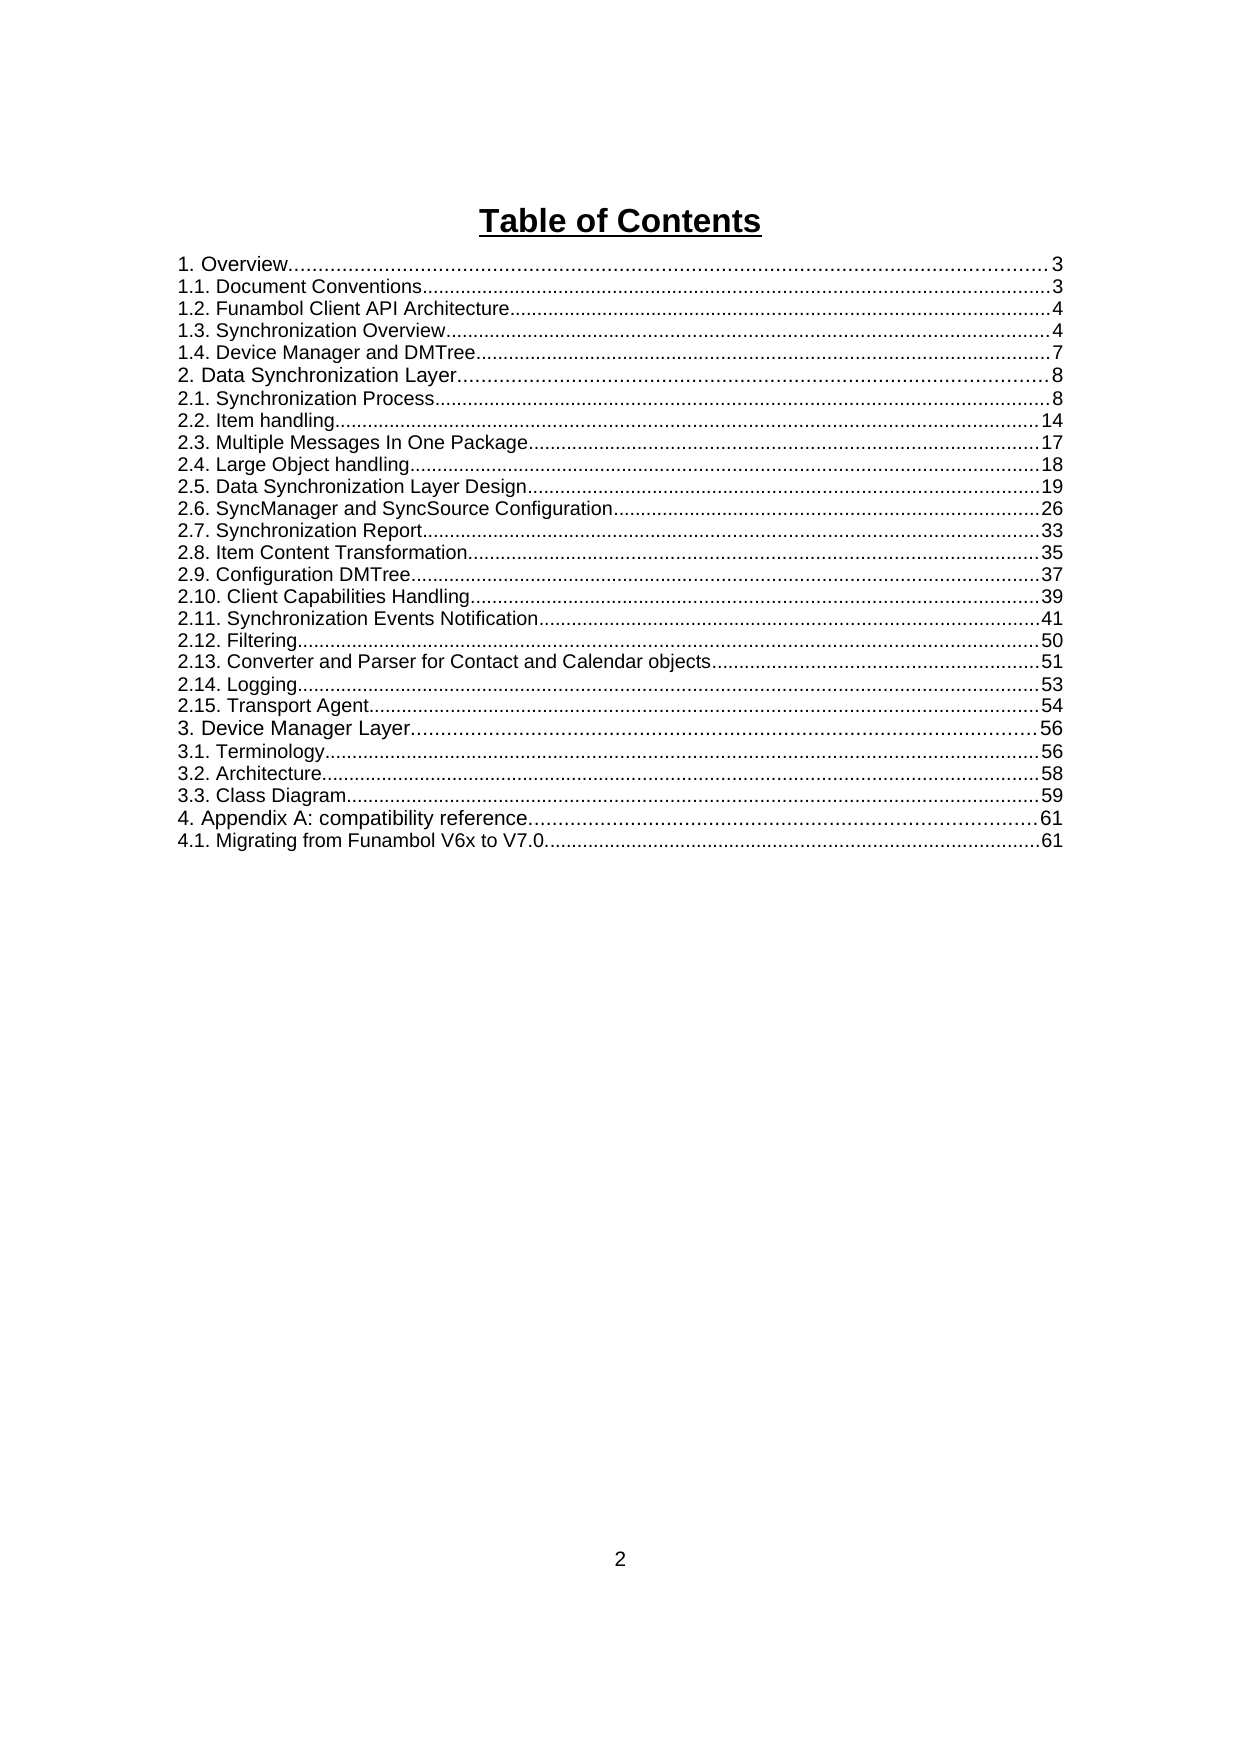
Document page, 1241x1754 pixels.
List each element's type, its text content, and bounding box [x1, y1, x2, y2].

text 1.3. Synchronization Overview 4 [177, 320, 1063, 342]
text 2.4. Large Object handling 18 [177, 453, 1063, 475]
text 3.3. Class Diagram 59 [177, 784, 1063, 806]
text 3. Device Manager Layer 56 [177, 717, 1063, 740]
text 2.14. Logging 53 [177, 673, 1063, 695]
text 1.4. Device Manager and DMTree 7 [177, 342, 1063, 364]
text 2.13. Converter and Parser for Contact and Calendar objects 51 [177, 651, 1063, 673]
text 1.2. Funambol Client API Architecture 4 [177, 298, 1063, 320]
text 3.2. Architecture 58 [177, 762, 1063, 784]
text 3.1. Terminology 56 [177, 740, 1063, 762]
text 2.7. Synchronization Report 33 [177, 519, 1063, 541]
text 2.11. Synchronization Events Notification 41 [177, 607, 1063, 629]
text 2.3. Multiple Messages In One Package 17 [177, 431, 1063, 453]
text 2.1. Synchronization Process 8 [177, 387, 1063, 409]
text 2. Data Synchronization Layer 8 [177, 364, 1063, 387]
text 2.15. Transport Agent 54 [177, 695, 1063, 717]
text 4. Appendix A: compatibility reference. 61 [177, 806, 1063, 830]
text 2.5. Data Synchronization Layer Design 19 [177, 475, 1063, 497]
text 2.10. Client Capabilities Handling 39 [177, 585, 1063, 607]
text 2.9. Configuration DMTree 37 [177, 563, 1063, 585]
text 2.6. SyncManager and SyncSource Configuration 26 [177, 497, 1063, 519]
text 2.8. Item Content Transformation 35 [177, 541, 1063, 563]
text 1.1. Document Conventions 3 [177, 276, 1063, 298]
subtitle Table of Contents [177, 202, 1063, 240]
text 1. Overview 3 [177, 252, 1063, 276]
text 4.1. Migrating from Funambol V6x to V7.0. 61 [177, 830, 1063, 852]
text 2.12. Filtering 50 [177, 629, 1063, 651]
text 2.2. Item handling 14 [177, 409, 1063, 431]
